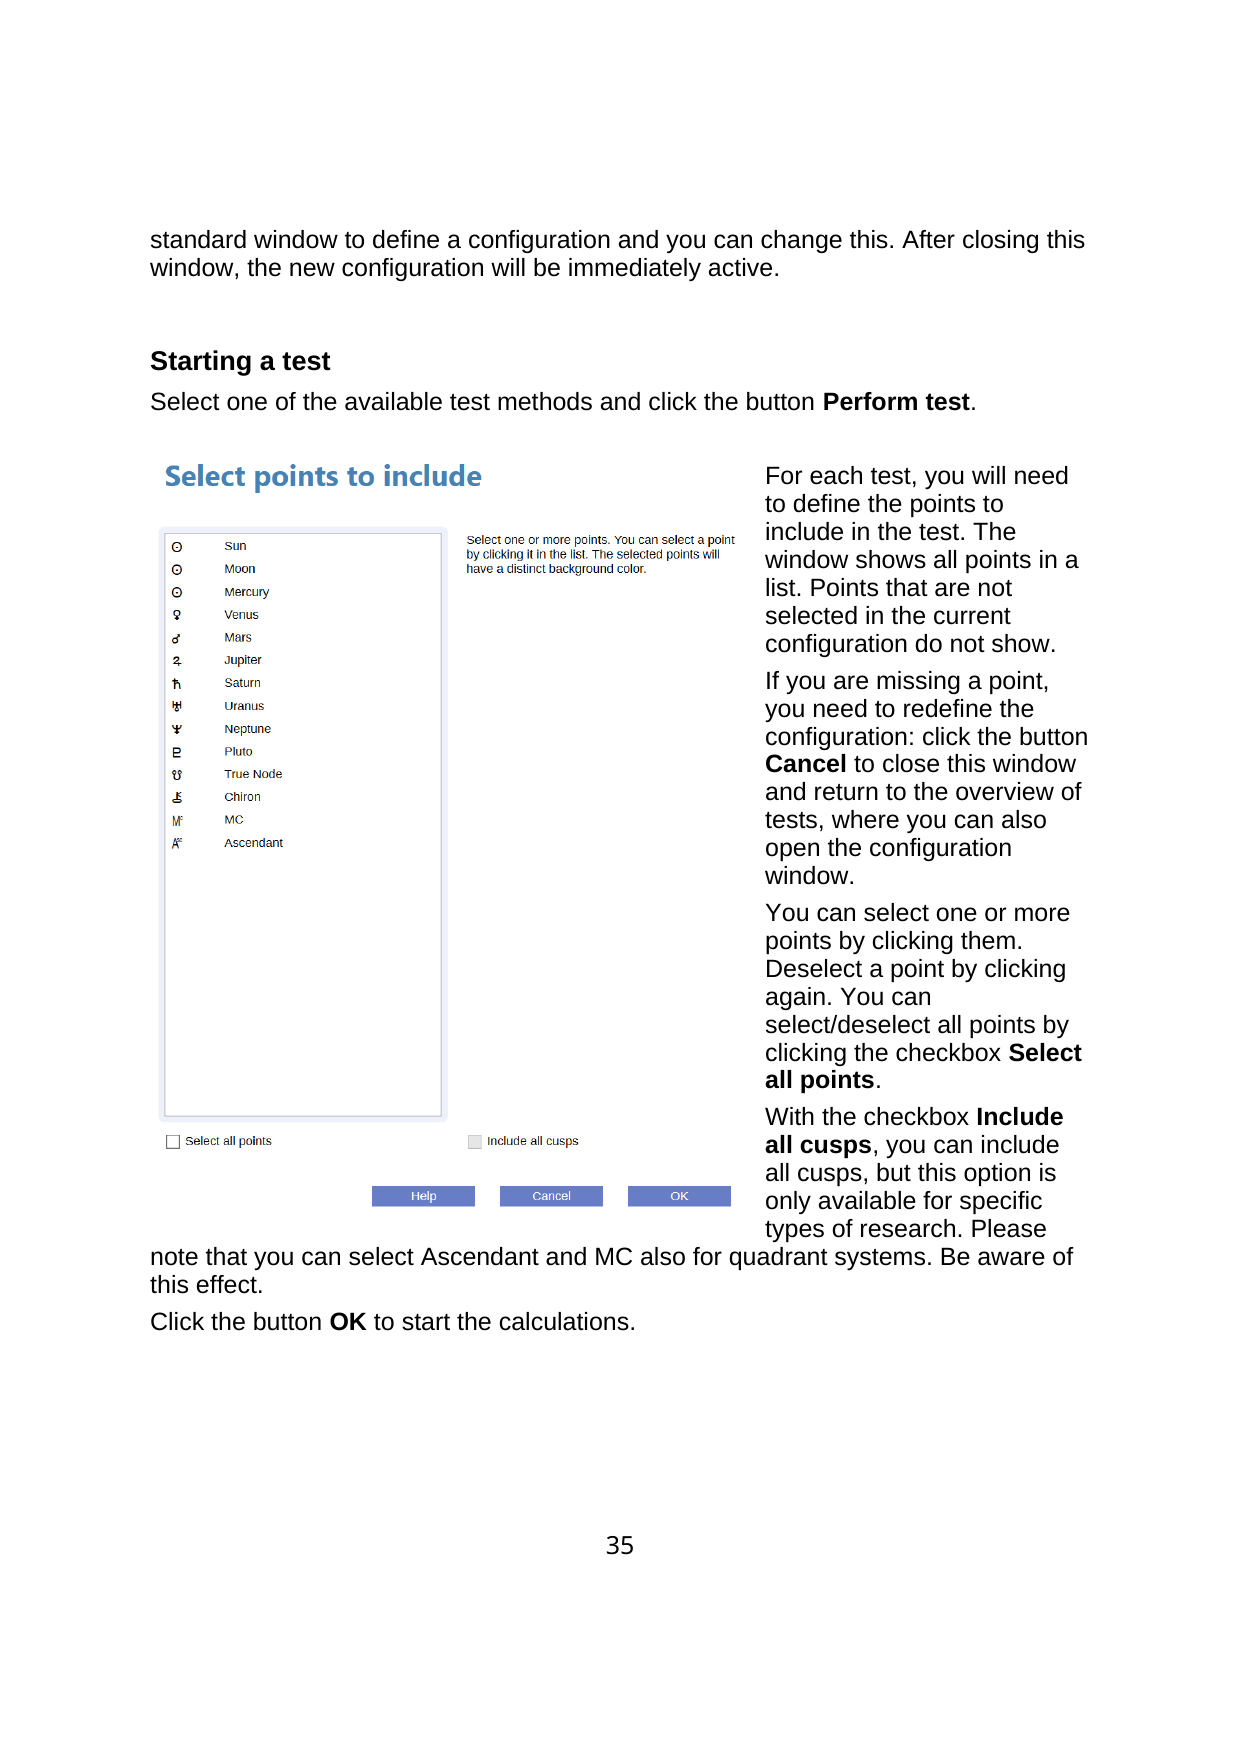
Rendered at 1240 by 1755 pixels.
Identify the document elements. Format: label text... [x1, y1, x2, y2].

text You can select one or more points by clicking them. Deselect a point by clicking again. You can select/deselect all points by clicking the checkbox Select all points. [754, 899, 1089, 1094]
text For each test, you will need to define the points to include in the test. The window shows all points in a list. Points that are not selected in the current configuration do not show. [754, 462, 1089, 658]
text standard window to define a configuration and you can change this. After closing this window, the new configuration will be immediately active. [150, 226, 1089, 282]
text With the checkbox Include all cusps, you can include all cusps, but this option is only available for specific types of research. Please note that you can select Ascendant and MC also for quadrant systems. Be aware of this effect. [150, 1103, 1089, 1299]
text If you are missing a point, you need to redefine the configuration: click the button Cancel to close this window and return to the overview of tests, where you can also open the configuration window. [754, 667, 1089, 890]
subtitle Starting a test [150, 346, 1089, 376]
picture [154, 447, 754, 1215]
text Click the button OK to start the calculations. [150, 1308, 1089, 1336]
text Select one of the available test methods and click the button Perform test. [150, 388, 1089, 416]
